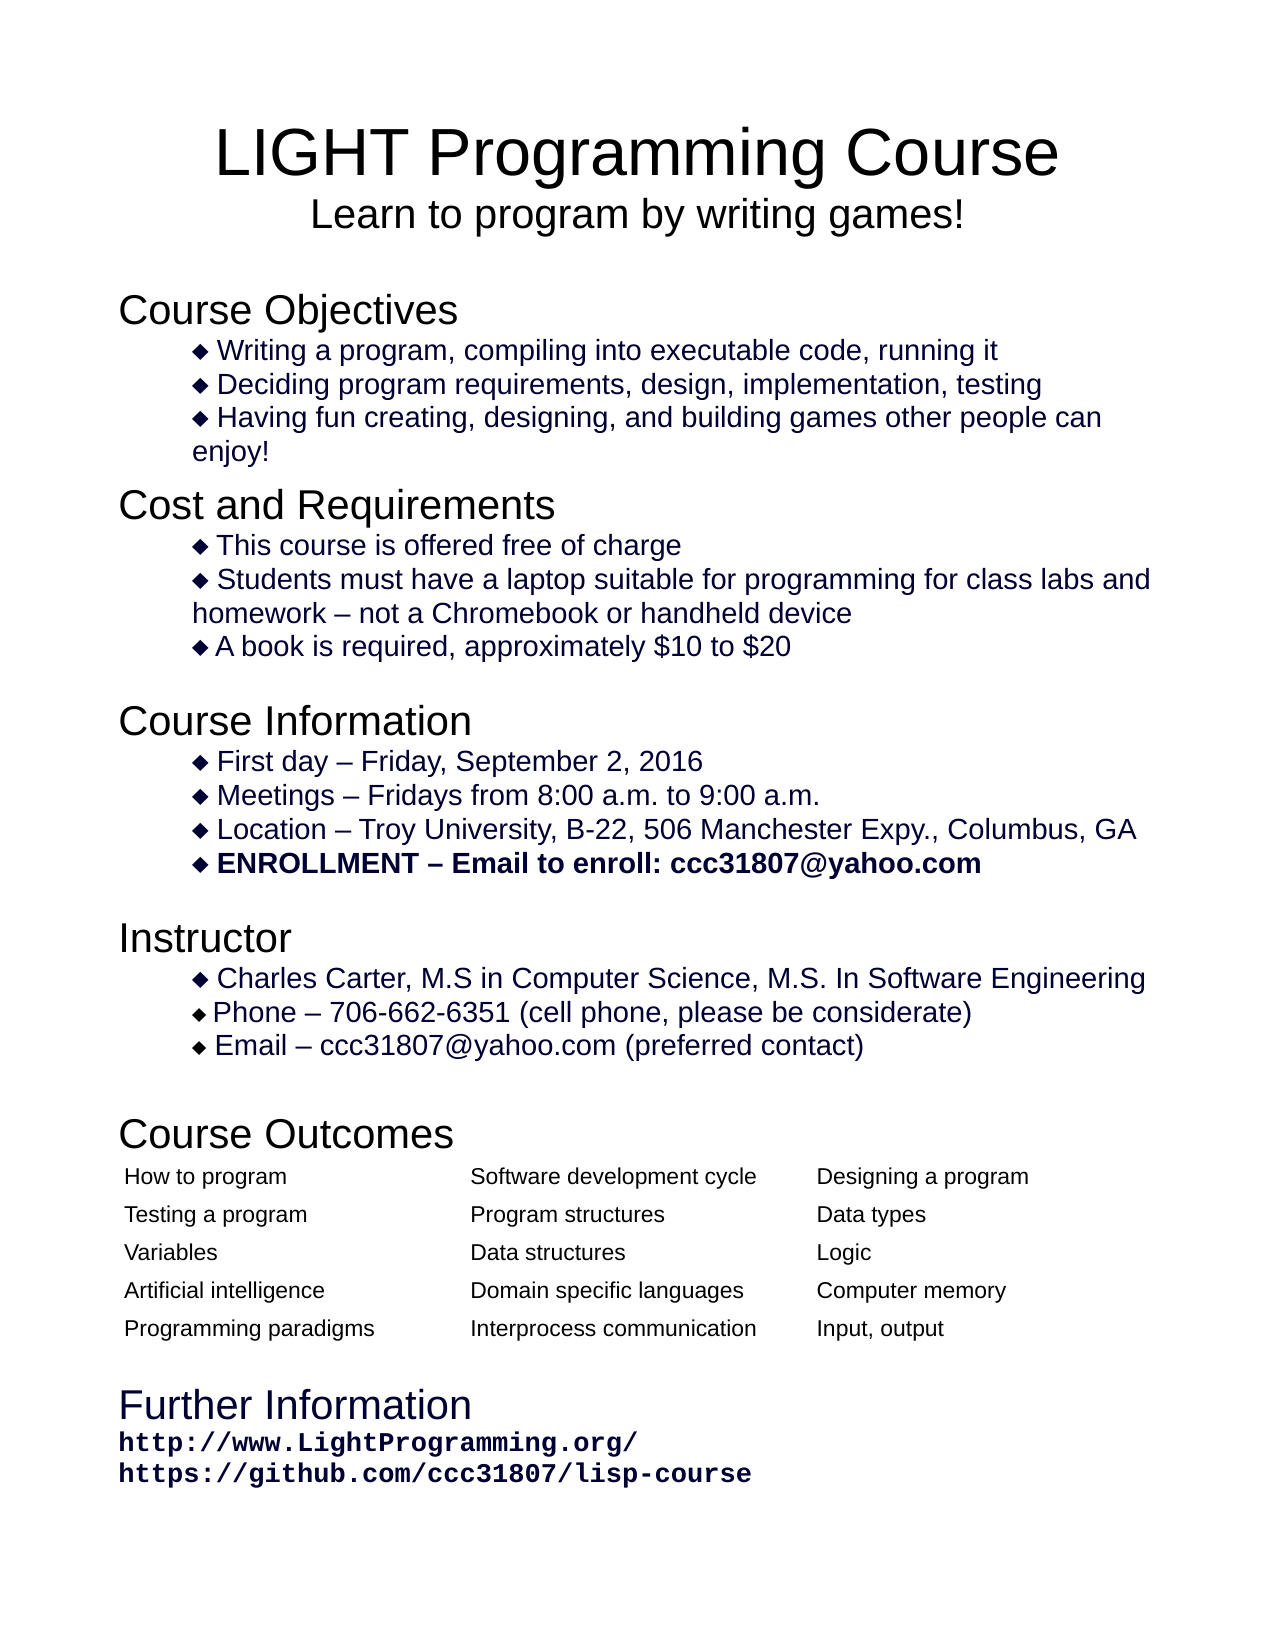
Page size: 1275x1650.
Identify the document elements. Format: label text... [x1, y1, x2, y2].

list ENROLLMENT – Email to enroll: ccc31807@yahoo.com [118, 846, 1157, 879]
text LIGHT Programming Course [118, 112, 1157, 189]
list Having fun creating, designing, and building games other people can enjoy! [118, 400, 1157, 468]
text Course Outcomes [118, 1109, 1157, 1157]
table_header How to program [119, 1159, 464, 1195]
text Course Information [118, 696, 1157, 744]
text Course Objectives [118, 285, 1157, 333]
table_cell Data types [812, 1196, 1157, 1233]
text Further Information [118, 1381, 1157, 1429]
table_header Designing a program [812, 1159, 1157, 1195]
table_cell Artificial intelligence [119, 1272, 464, 1309]
table_cell Program structures [465, 1196, 811, 1233]
list Phone – 706-662-6351 (cell phone, please be considerate) [118, 994, 1157, 1028]
text Cost and Requirements [118, 480, 1157, 528]
list Location – Troy University, B-22, 506 Manchester Expy., Columbus, GA [118, 812, 1157, 846]
table_cell Logic [812, 1234, 1157, 1271]
list Charles Carter, M.S in Computer Science, M.S. In Software Engineering [118, 961, 1157, 994]
table_cell Domain specific languages [465, 1272, 811, 1309]
text https://github.com/ccc31807/lisp-course [118, 1459, 1157, 1490]
list Email – ccc31807@yahoo.com (preferred contact) [118, 1028, 1157, 1062]
table_cell Interprocess communication [465, 1310, 811, 1347]
table_cell Data structures [465, 1234, 811, 1271]
list Deciding program requirements, design, implementation, testing [118, 367, 1157, 400]
text Learn to program by writing games! [118, 189, 1157, 237]
list This course is offered free of charge [118, 528, 1157, 562]
list Meetings – Fridays from 8:00 a.m. to 9:00 a.m. [118, 778, 1157, 812]
table_cell Computer memory [812, 1272, 1157, 1309]
table_cell Testing a program [119, 1196, 464, 1233]
list A book is required, approximately $10 to $20 [118, 629, 1157, 663]
table_header Software development cycle [465, 1159, 811, 1195]
text Instructor [118, 913, 1157, 961]
table_cell Programming paradigms [119, 1310, 464, 1347]
list Students must have a laptop suitable for programming for class labs and homework – not a Chromebook or handheld device [118, 562, 1157, 629]
text http://www.LightProgramming.org/ [118, 1429, 1157, 1459]
table_cell Variables [119, 1234, 464, 1271]
list Writing a program, compiling into executable code, running it [118, 333, 1157, 367]
table_cell Input, output [812, 1310, 1157, 1347]
list First day – Friday, September 2, 2016 [118, 744, 1157, 778]
